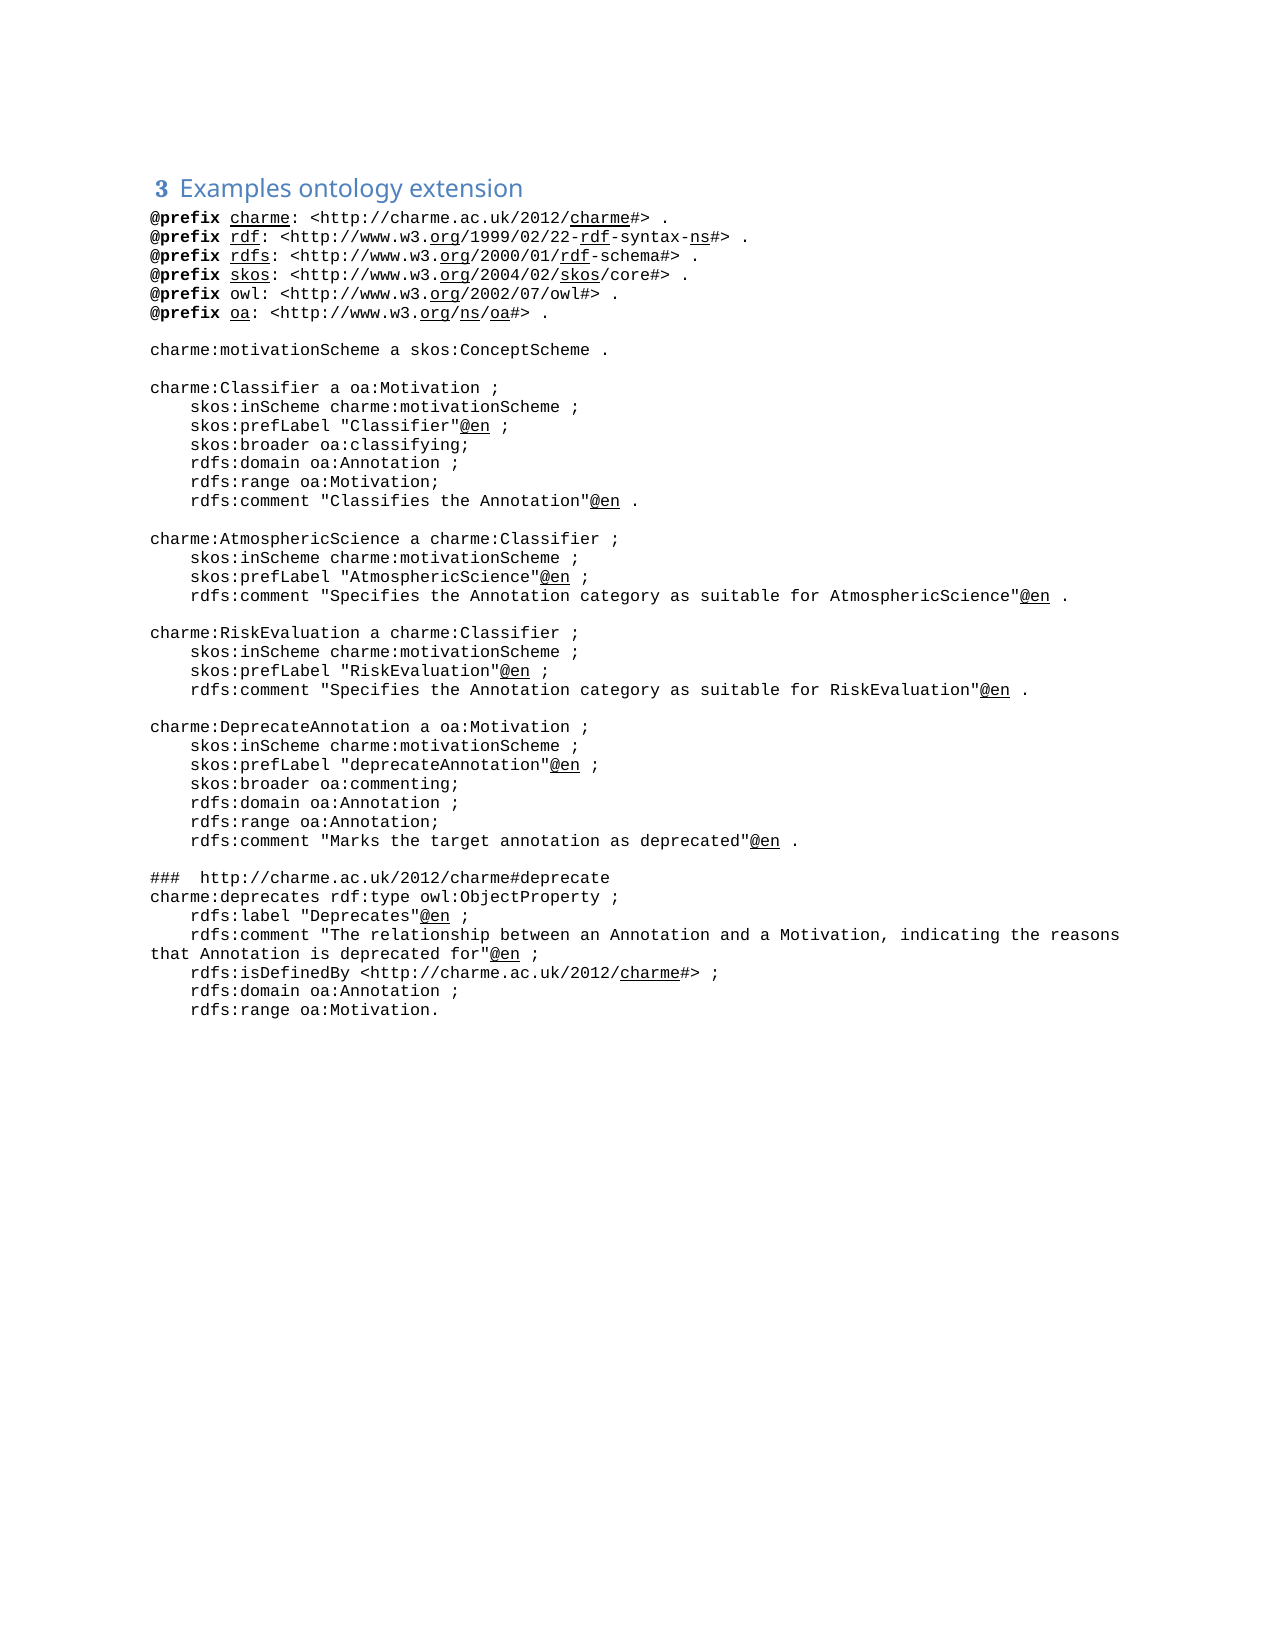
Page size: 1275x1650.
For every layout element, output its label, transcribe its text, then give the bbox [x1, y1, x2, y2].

text @prefix rdfs: <http://www.w3.org/2000/01/rdf-schema#> . [150, 248, 1125, 267]
text rdfs:range oa:Motivation; [150, 474, 1125, 493]
text charme:DeprecateAnnotation a oa:Motivation ; [150, 719, 1125, 738]
text @prefix owl: <http://www.w3.org/2002/07/owl#> . [150, 285, 1125, 304]
text rdfs:comment "Marks the target annotation as deprecated"@en . [150, 832, 1125, 851]
text skos:inScheme charme:motivationScheme ; [150, 738, 1125, 757]
text rdfs:domain oa:Annotation ; [150, 983, 1125, 1002]
subtitle Examples ontology extension [150, 171, 1125, 205]
text skos:prefLabel "Classifier"@en ; [150, 417, 1125, 436]
text @prefix skos: <http://www.w3.org/2004/02/skos/core#> . [150, 267, 1125, 285]
text rdfs:isDefinedBy <http://charme.ac.uk/2012/charme#> ; [150, 964, 1125, 983]
text rdfs:range oa:Motivation. [150, 1002, 1125, 1021]
text rdfs:label "Deprecates"@en ; [150, 908, 1125, 926]
text charme:deprecates rdf:type owl:ObjectProperty ; [150, 889, 1125, 908]
text skos:prefLabel "RiskEvaluation"@en ; [150, 662, 1125, 681]
text skos:prefLabel "deprecateAnnotation"@en ; [150, 757, 1125, 776]
text skos:broader oa:classifying; [150, 436, 1125, 455]
text @prefix rdf: <http://www.w3.org/1999/02/22-rdf-syntax-ns#> . [150, 229, 1125, 248]
text charme:RiskEvaluation a charme:Classifier ; [150, 625, 1125, 644]
text charme:AtmosphericScience a charme:Classifier ; [150, 531, 1125, 549]
text skos:inScheme charme:motivationScheme ; [150, 398, 1125, 417]
text skos:inScheme charme:motivationScheme ; [150, 644, 1125, 662]
text rdfs:domain oa:Annotation ; [150, 794, 1125, 813]
text skos:broader oa:commenting; [150, 776, 1125, 794]
text rdfs:comment "Classifies the Annotation"@en . [150, 493, 1125, 512]
text ### http://charme.ac.uk/2012/charme#deprecate [150, 870, 1125, 889]
text skos:inScheme charme:motivationScheme ; [150, 549, 1125, 568]
text charme:Classifier a oa:Motivation ; [150, 380, 1125, 398]
text rdfs:domain oa:Annotation ; [150, 455, 1125, 474]
text @prefix charme: <http://charme.ac.uk/2012/charme#> . [150, 210, 1125, 229]
text rdfs:comment "The relationship between an Annotation and a Motivation, indicating the reasons that Annotation is deprecated for"@en ; [150, 926, 1125, 964]
text charme:motivationScheme a skos:ConceptScheme . [150, 342, 1125, 361]
text skos:prefLabel "AtmosphericScience"@en ; [150, 568, 1125, 587]
text rdfs:comment "Specifies the Annotation category as suitable for RiskEvaluation"@en . [150, 681, 1125, 700]
text rdfs:range oa:Annotation; [150, 813, 1125, 832]
text rdfs:comment "Specifies the Annotation category as suitable for AtmosphericScience"@en . [150, 587, 1125, 606]
text @prefix oa: <http://www.w3.org/ns/oa#> . [150, 304, 1125, 323]
